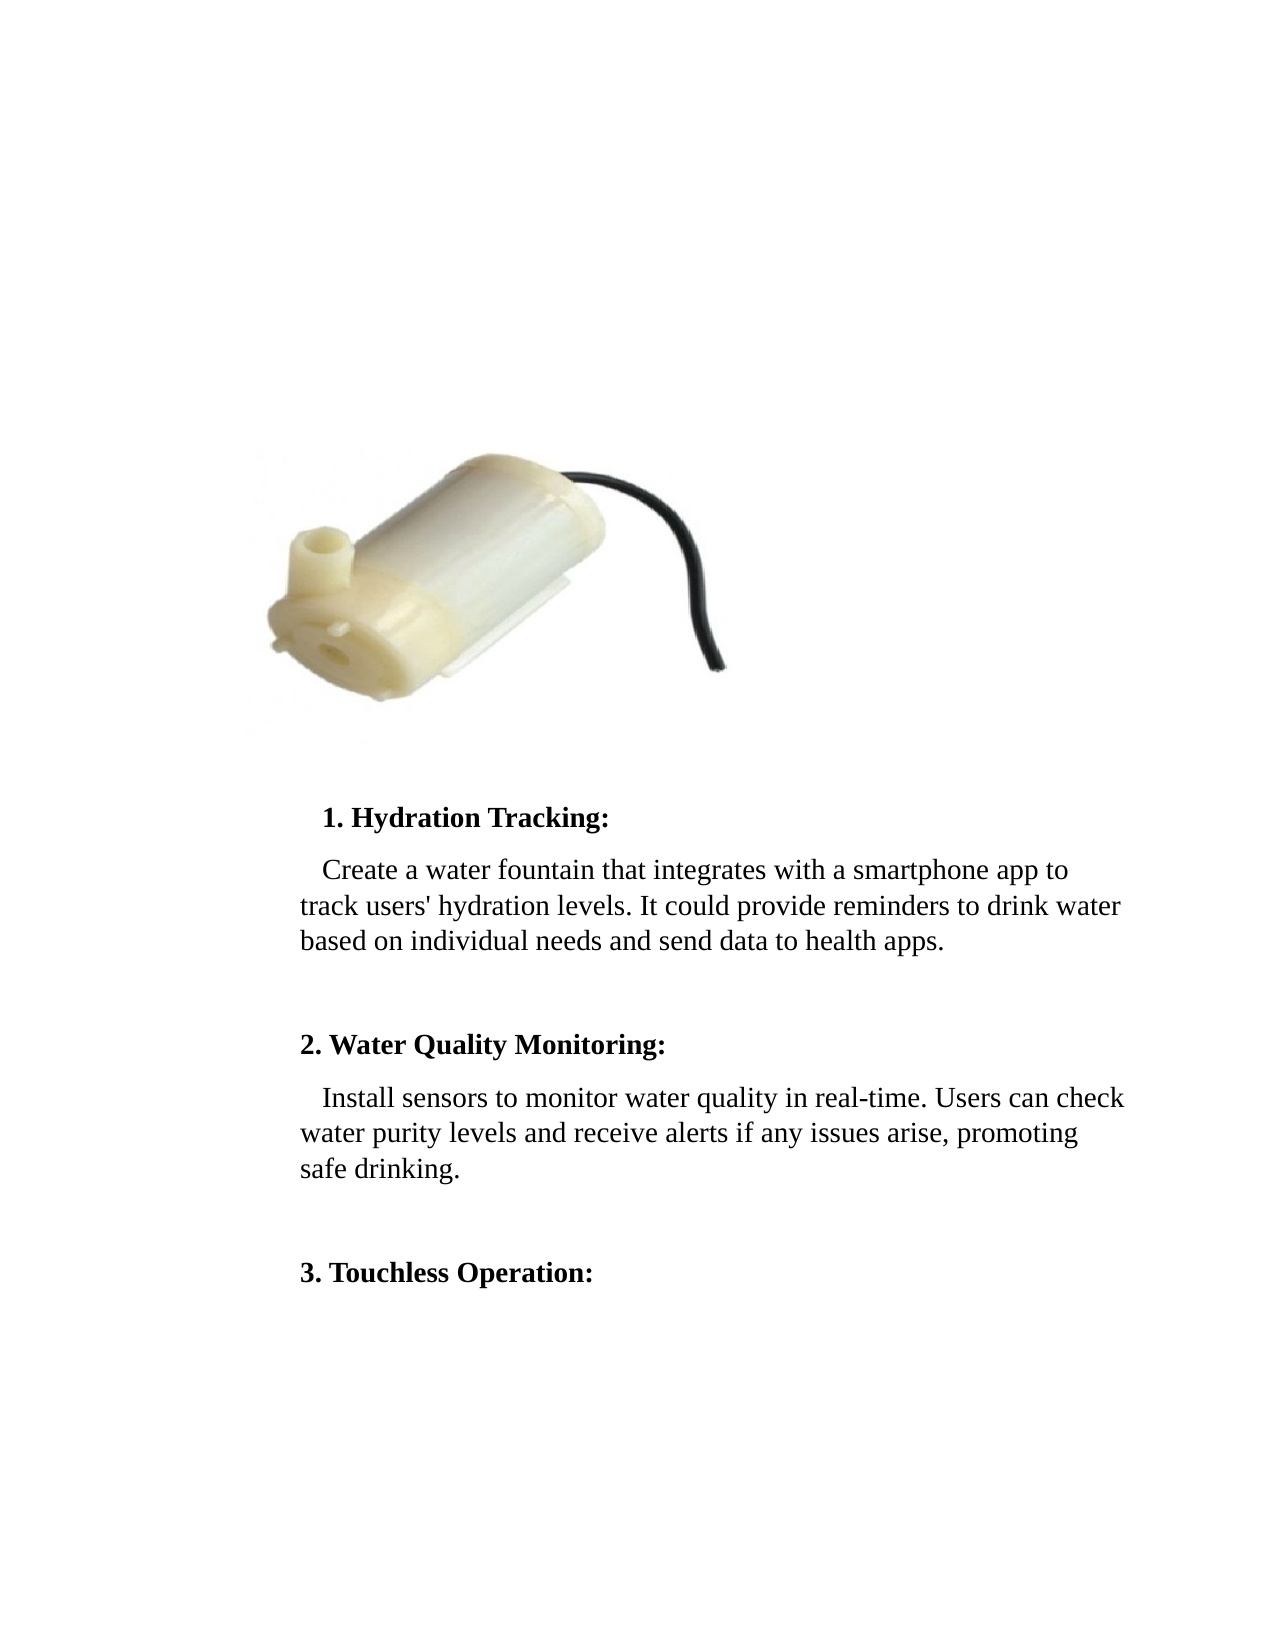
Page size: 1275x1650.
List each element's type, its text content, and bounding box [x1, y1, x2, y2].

text 1. Hydration Tracking: [300, 405, 1125, 833]
text Create a water fountain that integrates with a smartphone app to track users' hydration levels. It could provide reminders to drink water based on individual needs and send data to health apps. [300, 852, 1125, 957]
text 2. Water Quality Monitoring: [300, 1027, 1125, 1061]
text 3. Touchless Operation: [300, 1255, 1125, 1289]
text Install sensors to monitor water quality in real-time. Users can check water purity levels and receive alerts if any issues arise, promoting safe drinking. [300, 1080, 1125, 1184]
